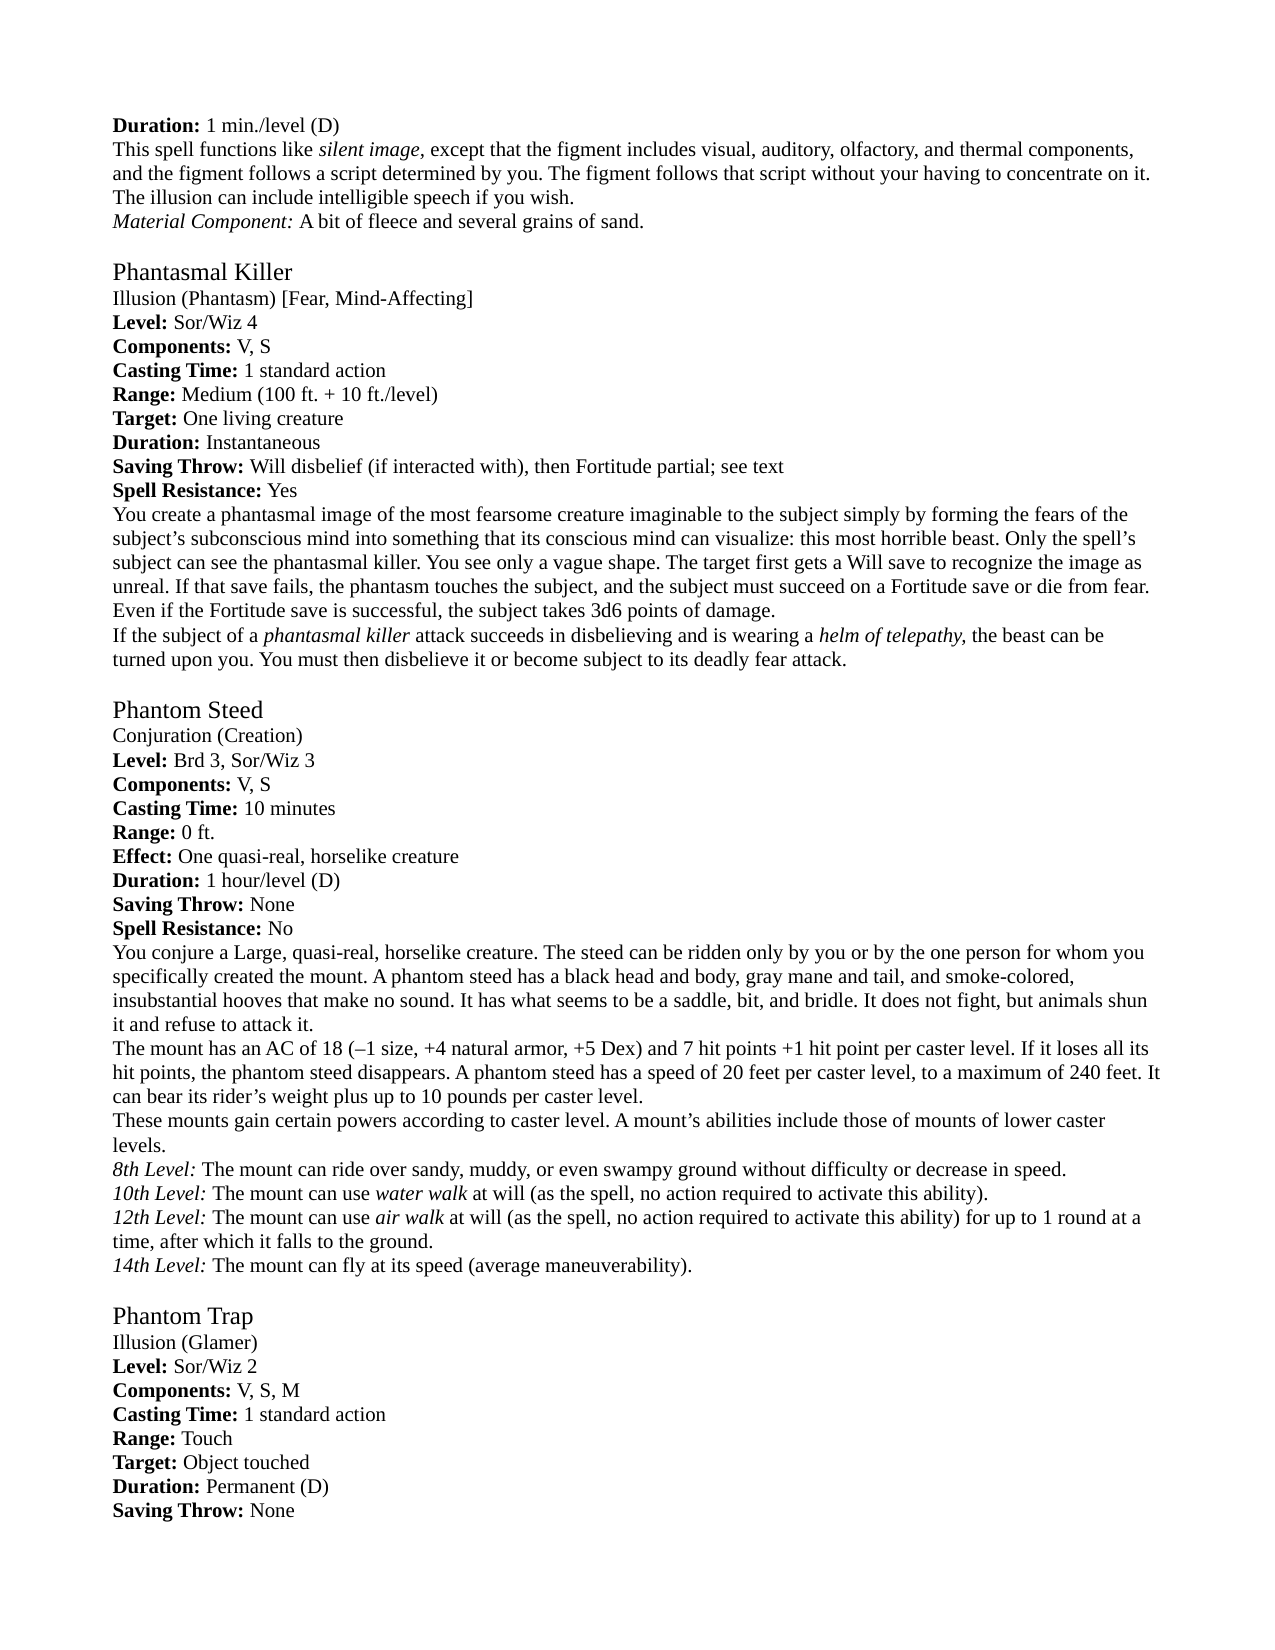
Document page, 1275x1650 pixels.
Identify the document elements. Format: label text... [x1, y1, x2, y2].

text Components: V, S, M [112, 1378, 1162, 1402]
text 10th Level: The mount can use water walk at will (as the spell, no action required to activate this ability). [112, 1181, 1162, 1205]
text Level: Sor/Wiz 4 [112, 310, 1162, 334]
text Phantom Trap [112, 1301, 1162, 1330]
text Saving Throw: None [112, 892, 1162, 916]
text Components: V, S [112, 772, 1162, 796]
text Duration: 1 min./level (D) [112, 112, 1162, 137]
text Duration: 1 hour/level (D) [112, 868, 1162, 892]
text These mounts gain certain powers according to caster level. A mount’s abilities include those of mounts of lower caster levels. [112, 1108, 1162, 1157]
text Duration: Instantaneous [112, 430, 1162, 454]
text This spell functions like silent image, except that the figment includes visual, auditory, olfactory, and thermal components, and the figment follows a script determined by you. The figment follows that script without your having to concentrate on it. The illusion can include intelligible speech if you wish. [112, 137, 1162, 209]
text Range: Medium (100 ft. + 10 ft./level) [112, 382, 1162, 406]
text Effect: One quasi-real, horselike creature [112, 844, 1162, 868]
text Phantasmal Killer [112, 257, 1162, 286]
text Casting Time: 1 standard action [112, 358, 1162, 382]
text Phantom Steed [112, 695, 1162, 723]
text If the subject of a phantasmal killer attack succeeds in disbelieving and is wearing a helm of telepathy, the beast can be turned upon you. You must then disbelieve it or become subject to its deadly fear attack. [112, 622, 1162, 671]
text Illusion (Phantasm) [Fear, Mind-Affecting] [112, 286, 1162, 310]
text Conjuration (Creation) [112, 723, 1162, 747]
text 14th Level: The mount can fly at its speed (average maneuverability). [112, 1253, 1162, 1277]
text 12th Level: The mount can use air walk at will (as the spell, no action required to activate this ability) for up to 1 round at a time, after which it falls to the ground. [112, 1205, 1162, 1253]
text 8th Level: The mount can ride over sandy, muddy, or even swampy ground without difficulty or decrease in speed. [112, 1157, 1162, 1181]
text Range: 0 ft. [112, 820, 1162, 844]
text You conjure a Large, quasi-real, horselike creature. The steed can be ridden only by you or by the one person for whom you specifically created the mount. A phantom steed has a black head and body, gray mane and tail, and smoke-colored, insubstantial hooves that make no sound. It has what seems to be a saddle, bit, and bridle. It does not fight, but animals shun it and refuse to attack it. [112, 940, 1162, 1036]
text Saving Throw: None [112, 1498, 1162, 1522]
text Range: Touch [112, 1426, 1162, 1450]
text Saving Throw: Will disbelief (if interacted with), then Fortitude partial; see text [112, 454, 1162, 478]
text Target: One living creature [112, 406, 1162, 430]
text Duration: Permanent (D) [112, 1474, 1162, 1498]
text Components: V, S [112, 334, 1162, 358]
text Illusion (Glamer) [112, 1330, 1162, 1354]
text Spell Resistance: Yes [112, 478, 1162, 502]
text Level: Sor/Wiz 2 [112, 1354, 1162, 1378]
text Level: Brd 3, Sor/Wiz 3 [112, 747, 1162, 772]
text Target: Object touched [112, 1450, 1162, 1474]
text You create a phantasmal image of the most fearsome creature imaginable to the subject simply by forming the fears of the subject’s subconscious mind into something that its conscious mind can visualize: this most horrible beast. Only the spell’s subject can see the phantasmal killer. You see only a vague shape. The target first gets a Will save to recognize the image as unreal. If that save fails, the phantasm touches the subject, and the subject must succeed on a Fortitude save or die from fear. Even if the Fortitude save is successful, the subject takes 3d6 points of damage. [112, 502, 1162, 622]
text The mount has an AC of 18 (–1 size, +4 natural armor, +5 Dex) and 7 hit points +1 hit point per caster level. If it loses all its hit points, the phantom steed disappears. A phantom steed has a speed of 20 feet per caster level, to a maximum of 240 feet. It can bear its rider’s weight plus up to 10 pounds per caster level. [112, 1036, 1162, 1108]
text Casting Time: 1 standard action [112, 1402, 1162, 1426]
text Material Component: A bit of fleece and several grains of sand. [112, 209, 1162, 233]
text Casting Time: 10 minutes [112, 796, 1162, 820]
text Spell Resistance: No [112, 916, 1162, 940]
